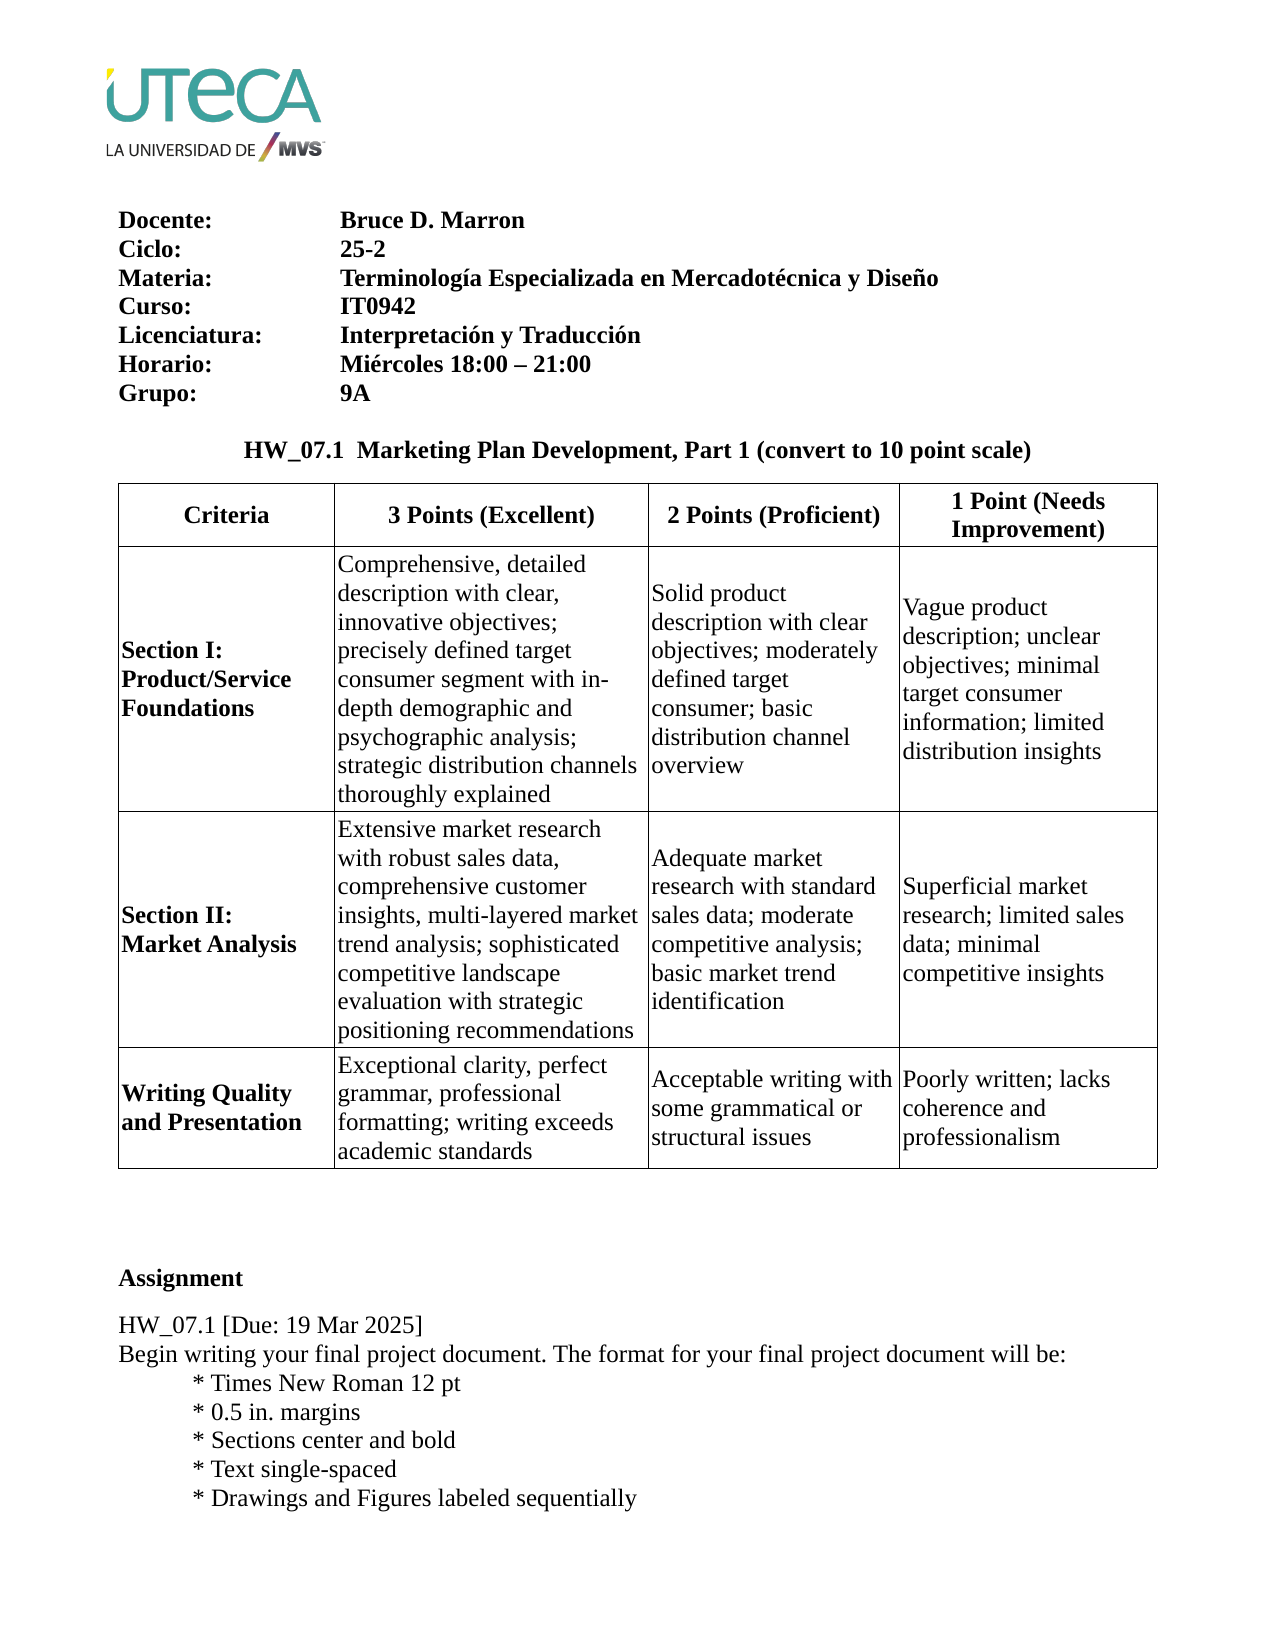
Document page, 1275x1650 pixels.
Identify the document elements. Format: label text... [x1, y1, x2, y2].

table_cell Exceptional clarity, perfect grammar, professional formatting; writing exceeds academic standards [335, 1048, 648, 1168]
table_cell Poorly written; lacks coherence and professionalism [900, 1048, 1157, 1168]
text * Drawings and Figures labeled sequentially [118, 1483, 1157, 1512]
picture [104, 64, 328, 166]
text HW_07.1 [Due: 19 Mar 2025] [118, 1311, 1157, 1339]
text Horario: Miércoles 18:00 – 21:00 [118, 349, 1157, 378]
table_cell Solid product description with clear objectives; moderately defined target consumer; basic distribution channel overview [649, 547, 899, 811]
text Assignment [118, 1263, 1157, 1292]
text Materia: Terminología Especializada en Mercadotécnica y Diseño [118, 263, 1157, 291]
text * Sections center and bold [118, 1426, 1157, 1454]
table_cell Adequate market research with standard sales data; moderate competitive analysis; basic market trend identification [649, 812, 899, 1047]
text Licenciatura: Interpretación y Traducción [118, 320, 1157, 349]
text Ciclo: 25-2 [118, 234, 1157, 263]
table_header 3 Points (Excellent) [335, 484, 648, 546]
text HW_07.1 Marketing Plan Development, Part 1 (convert to 10 point scale) [118, 435, 1157, 464]
table_cell Comprehensive, detailed description with clear, innovative objectives; precisely defined target consumer segment with in-depth demographic and psychographic analysis; strategic distribution channels thoroughly explained [335, 547, 648, 811]
table_header 1 Point (Needs Improvement) [900, 484, 1157, 546]
table_cell Section II: Market Analysis [119, 812, 334, 1047]
table_cell Section I: Product/Service Foundations [119, 547, 334, 811]
text * Text single-spaced [118, 1454, 1157, 1483]
table_header 2 Points (Proficient) [649, 484, 899, 546]
text * 0.5 in. margins [118, 1397, 1157, 1426]
text Curso: IT0942 [118, 291, 1157, 320]
text Docente: Bruce D. Marron [118, 205, 1157, 234]
table_cell Acceptable writing with some grammatical or structural issues [649, 1048, 899, 1168]
table_cell Writing Quality and Presentation [119, 1048, 334, 1168]
table_cell Vague product description; unclear objectives; minimal target consumer information; limited distribution insights [900, 547, 1157, 811]
table_cell Superficial market research; limited sales data; minimal competitive insights [900, 812, 1157, 1047]
text Begin writing your final project document. The format for your final project document will be: [118, 1339, 1157, 1368]
table_cell Extensive market research with robust sales data, comprehensive customer insights, multi-layered market trend analysis; sophisticated competitive landscape evaluation with strategic positioning recommendations [335, 812, 648, 1047]
text * Times New Roman 12 pt [118, 1368, 1157, 1397]
text Grupo: 9A [118, 378, 1157, 406]
table_header Criteria [119, 484, 334, 546]
